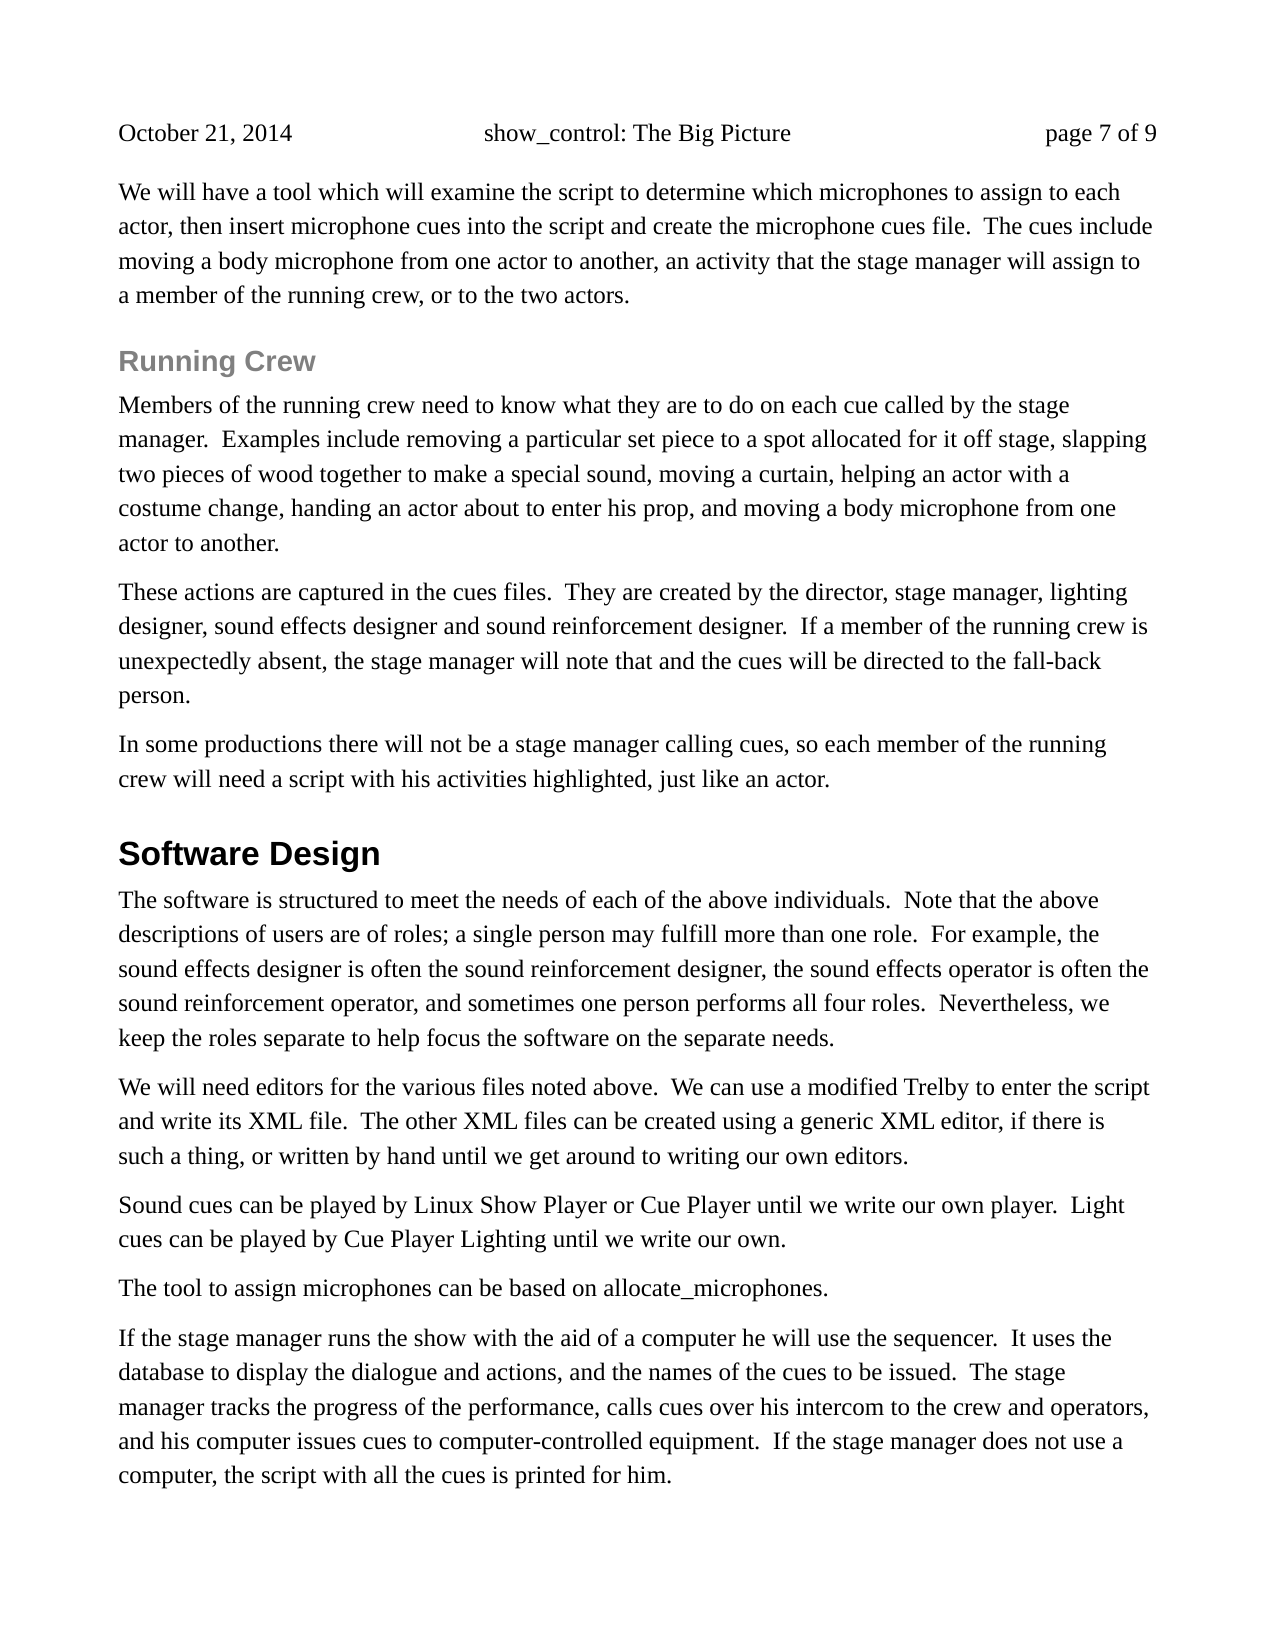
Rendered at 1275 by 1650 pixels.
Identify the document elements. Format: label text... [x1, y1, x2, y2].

text In some productions there will not be a stage manager calling cues, so each member of the running crew will need a script with his activities highlighted, just like an actor. [118, 729, 1157, 793]
text Sound cues can be played by Linux Show Player or Cue Player until we write our own player. Light cues can be played by Cue Player Lighting until we write our own. [118, 1190, 1157, 1253]
text We will need editors for the various files noted above. We can use a modified Trelby to enter the script and write its XML file. The other XML files can be created using a generic XML editor, if there is such a thing, or written by hand until we get around to writing our own editors. [118, 1072, 1157, 1170]
text These actions are captured in the cues files. They are created by the director, stage manager, lighting designer, sound effects designer and sound reinforcement designer. If a member of the running crew is unexpectedly absent, the stage manager will note that and the cues will be directed to the fall-back person. [118, 577, 1157, 709]
text The tool to assign microphones can be based on allocate_microphones. [118, 1273, 1157, 1302]
text If the stage manager runs the show with the aid of a computer he will use the sequencer. It uses the database to display the dialogue and actions, and the names of the cues to be issued. The stage manager tracks the progress of the performance, calls cues over his intercom to the crew and operators, and his computer issues cues to computer-controlled equipment. If the stage manager does not use a computer, the script with all the cues is printed for him. [118, 1323, 1157, 1489]
subtitle Software Design [118, 834, 1157, 872]
text We will have a tool which will examine the script to determine which microphones to assign to each actor, then insert microphone cues into the script and create the microphone cues file. The cues include moving a body microphone from one actor to another, an activity that the stage manager will assign to a member of the running crew, or to the two actors. [118, 177, 1157, 309]
text Members of the running crew need to know what they are to do on each cue called by the stage manager. Examples include removing a particular set piece to a spot allocated for it off stage, slapping two pieces of wood together to make a special sound, moving a curtain, helping an actor with a costume change, handing an actor about to enter his prop, and moving a body microphone from one actor to another. [118, 390, 1157, 557]
subtitle Running Crew [118, 344, 1157, 377]
text The software is structured to meet the needs of each of the above individuals. Note that the above descriptions of users are of roles; a single person may fulfill more than one role. For example, the sound effects designer is often the sound reinforcement designer, the sound effects operator is often the sound reinforcement operator, and sometimes one person performs all four roles. Nevertheless, we keep the roles separate to help focus the software on the separate needs. [118, 885, 1157, 1052]
